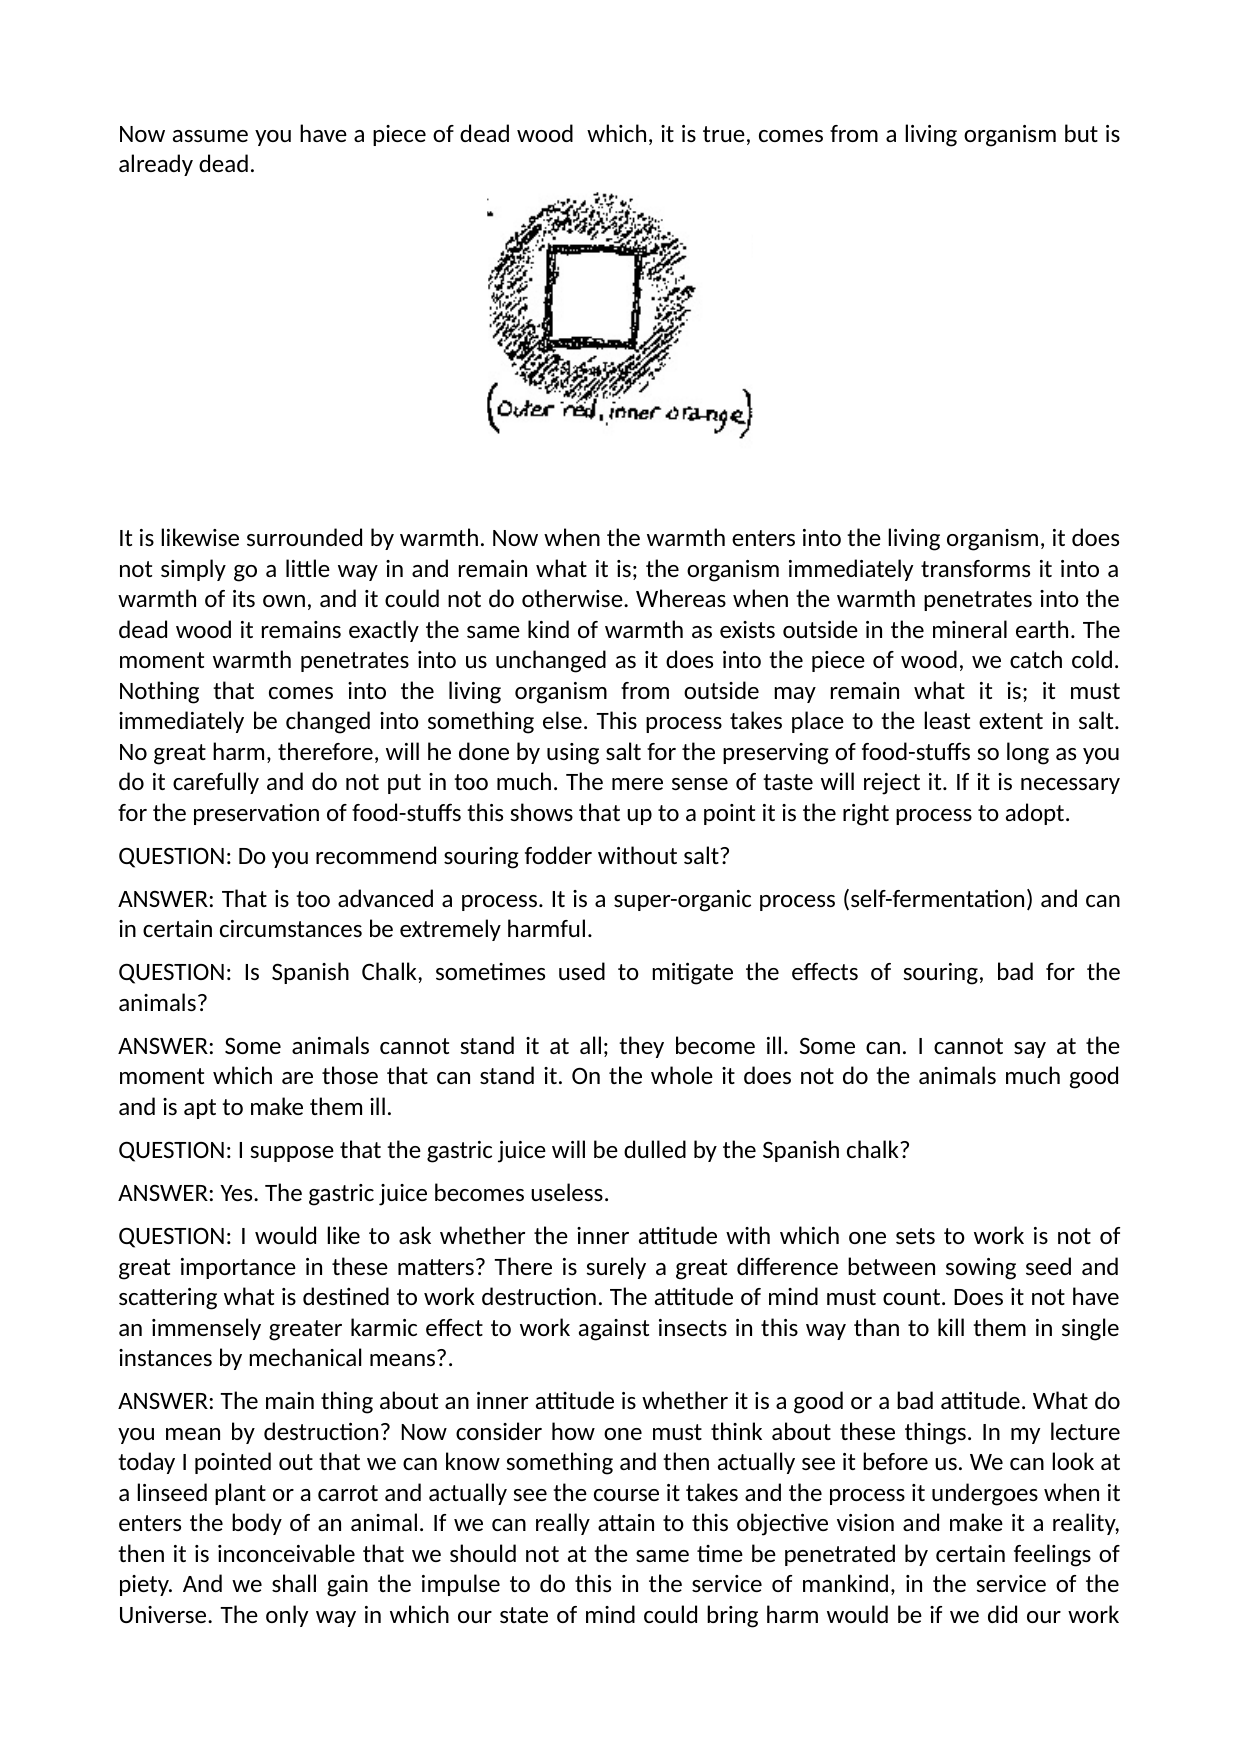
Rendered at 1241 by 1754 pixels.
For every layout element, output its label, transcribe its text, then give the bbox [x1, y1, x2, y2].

text ANSWER: Some animals cannot stand it at all; they become ill. Some can. I cannot say at the moment which are those that can stand it. On the whole it does not do the animals much good and is apt to make them ill. [118, 1030, 1122, 1122]
text QUESTION: Is Spanish Chalk, sometimes used to mitigate the effects of souring, bad for the animals? [118, 956, 1122, 1017]
text QUESTION: I suppose that the gastric juice will be dulled by the Spanish chalk? [118, 1134, 1122, 1164]
text ANSWER: Yes. The gastric juice becomes useless. [118, 1177, 1122, 1208]
text QUESTION: I would like to ask whether the inner attitude with which one sets to work is not of great importance in these matters? There is surely a great difference between sowing seed and scattering what is destined to work destruction. The attitude of mind must count. Does it not have an immensely greater karmic effect to work against insects in this way than to kill them in single instances by mechanical means?. [118, 1220, 1122, 1373]
text ANSWER: The main thing about an inner attitude is whether it is a good or a bad attitude. What do you mean by destruction? Now consider how one must think about these things. In my lecture today I pointed out that we can know something and then actually see it before us. We can look at a linseed plant or a carrot and actually see the course it takes and the process it undergoes when it enters the body of an animal. If we can really attain to this objective vision and make it a reality, then it is inconceivable that we should not at the same time be penetrated by certain feelings of piety. And we shall gain the impulse to do this in the service of mankind, in the service of the Universe. The only way in which our state of mind could bring harm would be if we did our work [118, 1385, 1122, 1629]
text ANSWER: That is too advanced a process. It is a super-organic process (self-fermentation) and can in certain circumstances be extremely harmful. [118, 883, 1122, 944]
text Now assume you have a piece of dead wood which, it is true, comes from a living organism but is already dead. [118, 118, 1122, 179]
text QUESTION: Do you recommend souring fodder without salt? [118, 840, 1122, 870]
text It is likewise surrounded by warmth. Now when the warmth enters into the living organism, it does not simply go a little way in and remain what it is; the organism immediately transforms it into a warmth of its own, and it could not do otherwise. Whereas when the warmth penetrates into the dead wood it remains exactly the same kind of warmth as exists outside in the mineral earth. The moment warmth penetrates into us unchanged as it does into the piece of wood, we catch cold. Nothing that comes into the living organism from outside may remain what it is; it must immediately be changed into something else. This process takes place to the least extent in salt. No great harm, therefore, will he done by using salt for the preserving of food-stuffs so long as you do it carefully and do not put in too much. The mere sense of taste will reject it. If it is necessary for the preservation of food-stuffs this shows that up to a point it is the right process to adopt. [118, 522, 1122, 827]
